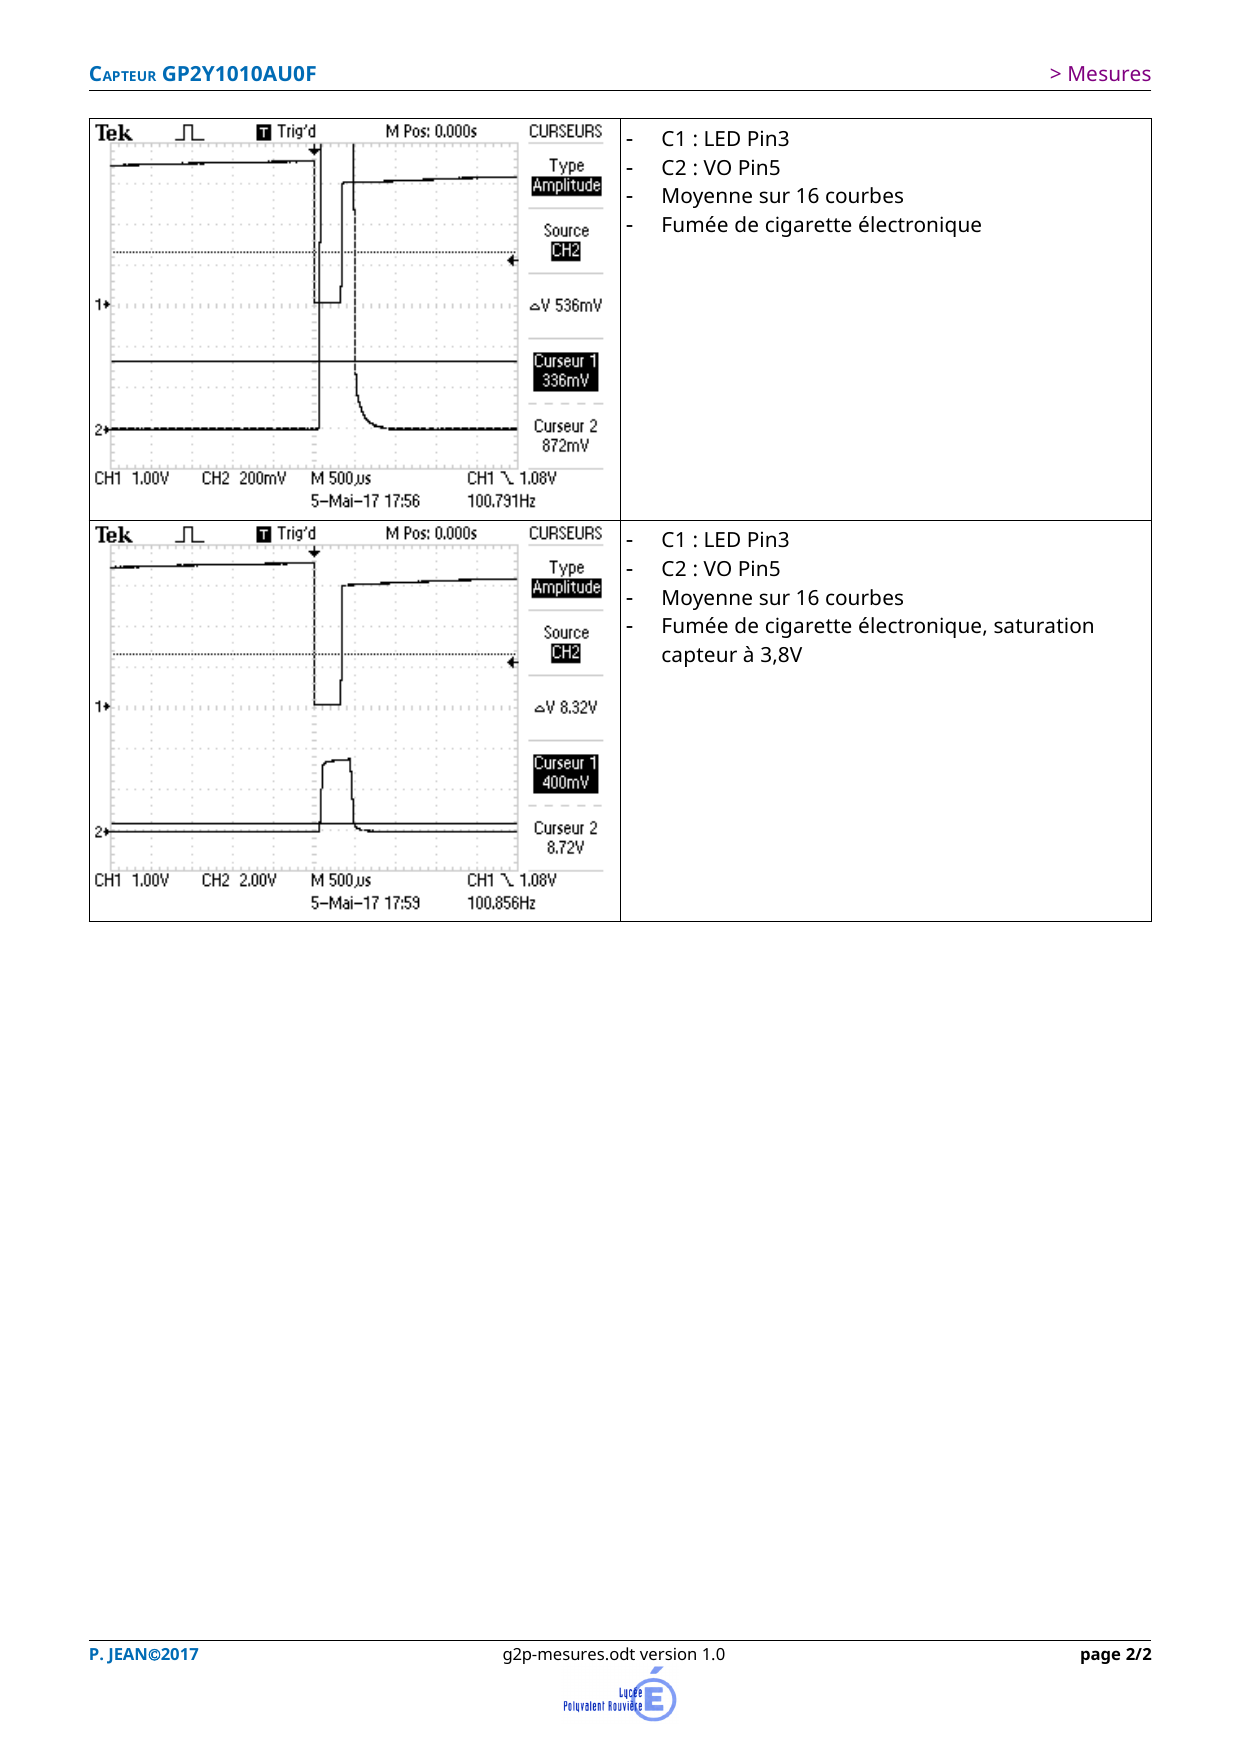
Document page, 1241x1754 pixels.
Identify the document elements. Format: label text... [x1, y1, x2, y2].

picture [561, 1663, 679, 1724]
table_cell [90, 119, 620, 519]
picture [94, 123, 615, 514]
table_cell C1 : LED Pin3 C2 : VO Pin5 Moyenne sur 16 courbes Fumée de cigarette électronique [621, 119, 1151, 519]
picture [94, 525, 615, 916]
table_cell [90, 521, 620, 921]
table_cell C1 : LED Pin3 C2 : VO Pin5 Moyenne sur 16 courbes Fumée de cigarette électronique, saturation capteur à 3,8V [621, 521, 1151, 921]
